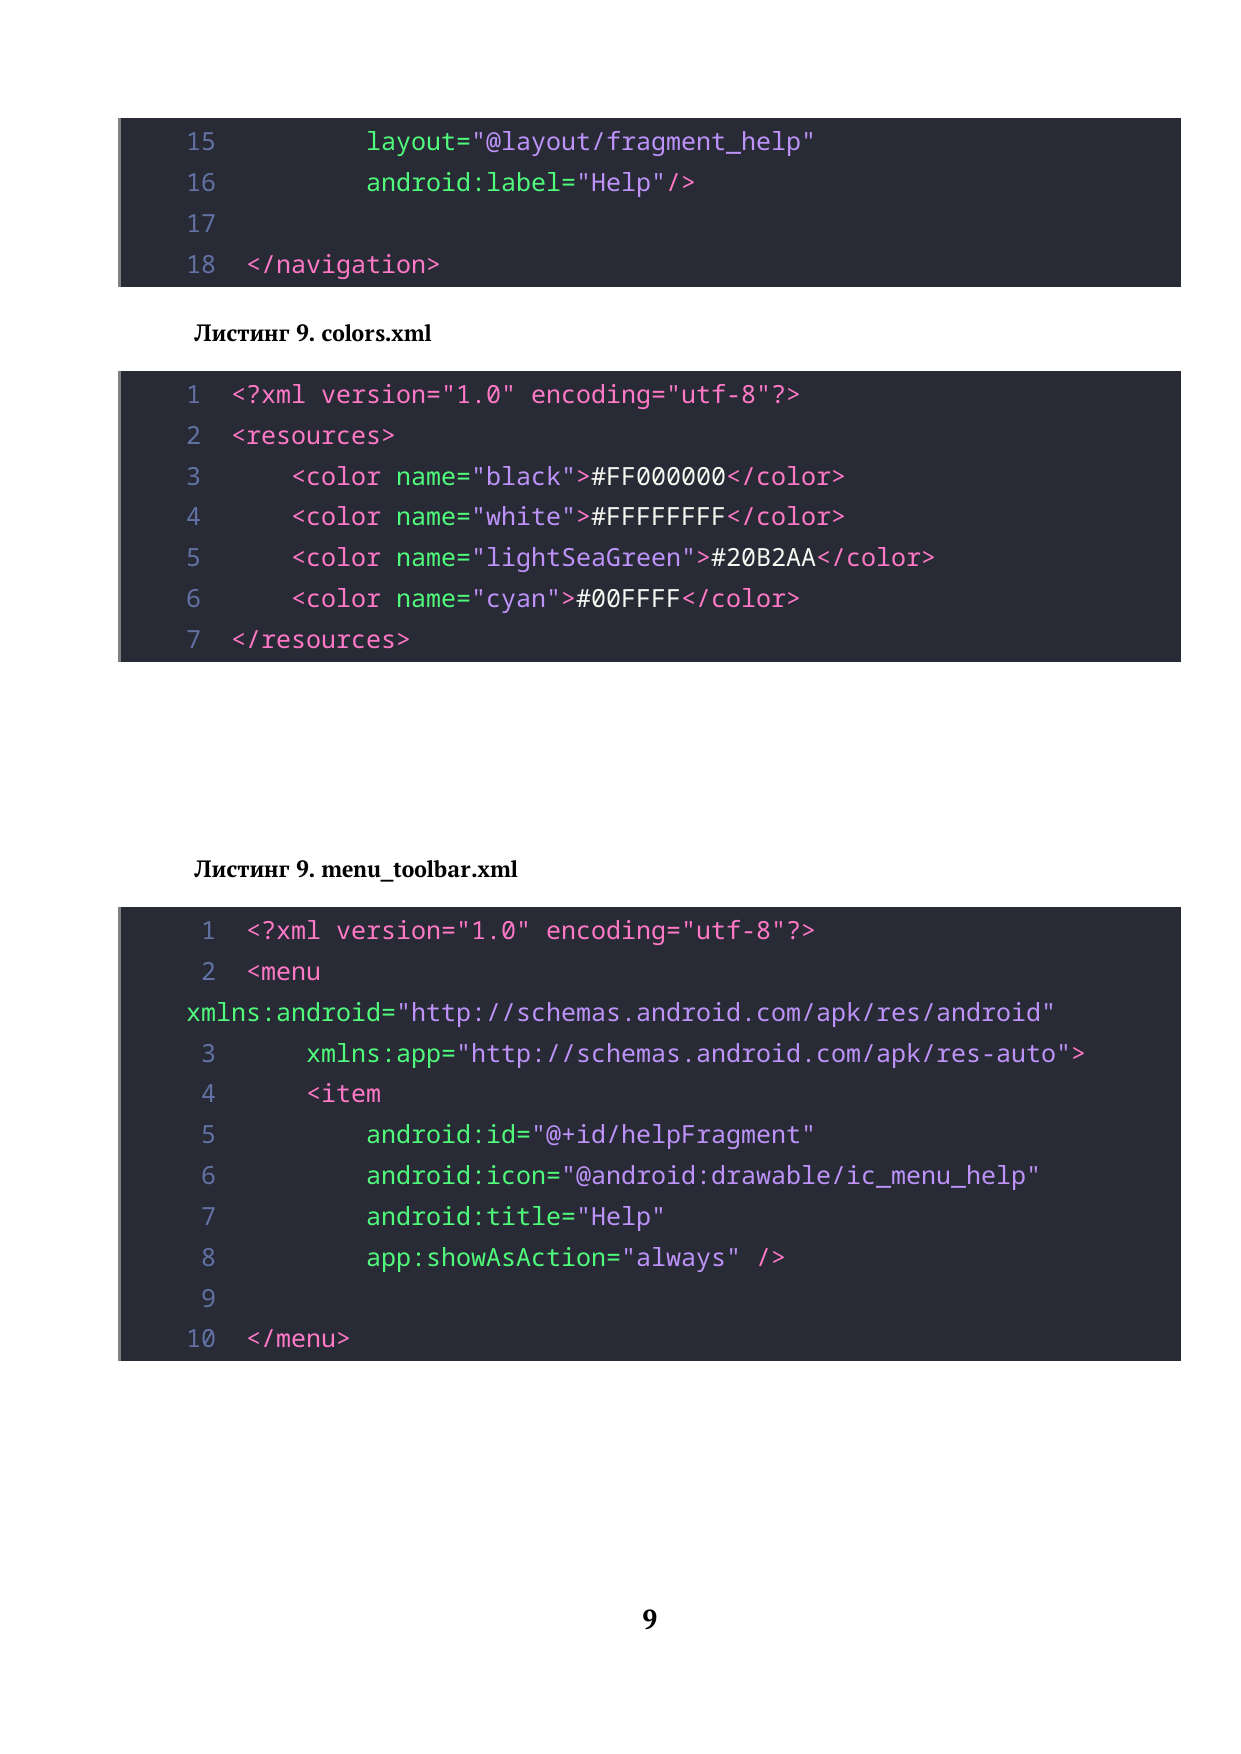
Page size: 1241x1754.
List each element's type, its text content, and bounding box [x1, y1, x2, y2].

text 18 </navigation> [121, 241, 1181, 287]
list Листинг 9. menu_toolbar.xml [156, 854, 1181, 883]
text 1 <?xml version="1.0" encoding="utf-8"?> [121, 371, 1181, 411]
text 2 <menu xmlns:android="http://schemas.android.com/apk/res/android" [121, 948, 1181, 1028]
text 16 android:label="Help"/> [121, 159, 1181, 199]
text 2 <resources> [121, 411, 1181, 451]
text 6 <color name="cyan">#00FFFF</color> [121, 575, 1181, 615]
text 8 app:showAsAction="always" /> [121, 1233, 1181, 1273]
text 3 xmlns:app="http://schemas.android.com/apk/res-auto"> [121, 1029, 1181, 1069]
text 17 [121, 200, 1181, 240]
text 3 <color name="black">#FF000000</color> [121, 452, 1181, 492]
text 4 <color name="white">#FFFFFFFF</color> [121, 493, 1181, 533]
text 4 <item [121, 1070, 1181, 1110]
text 9 [121, 1274, 1181, 1314]
text 10 </menu> [121, 1315, 1181, 1361]
text 7 android:title="Help" [121, 1193, 1181, 1233]
text 5 android:id="@+id/helpFragment" [121, 1111, 1181, 1151]
text 1 <?xml version="1.0" encoding="utf-8"?> [121, 907, 1181, 947]
text 7 </resources> [121, 616, 1181, 662]
text 6 android:icon="@android:drawable/ic_menu_help" [121, 1152, 1181, 1192]
list Листинг 9. colors.xml [156, 318, 1181, 346]
text 5 <color name="lightSeaGreen">#20B2AA</color> [121, 534, 1181, 574]
text 15 layout="@layout/fragment_help" [121, 118, 1181, 158]
